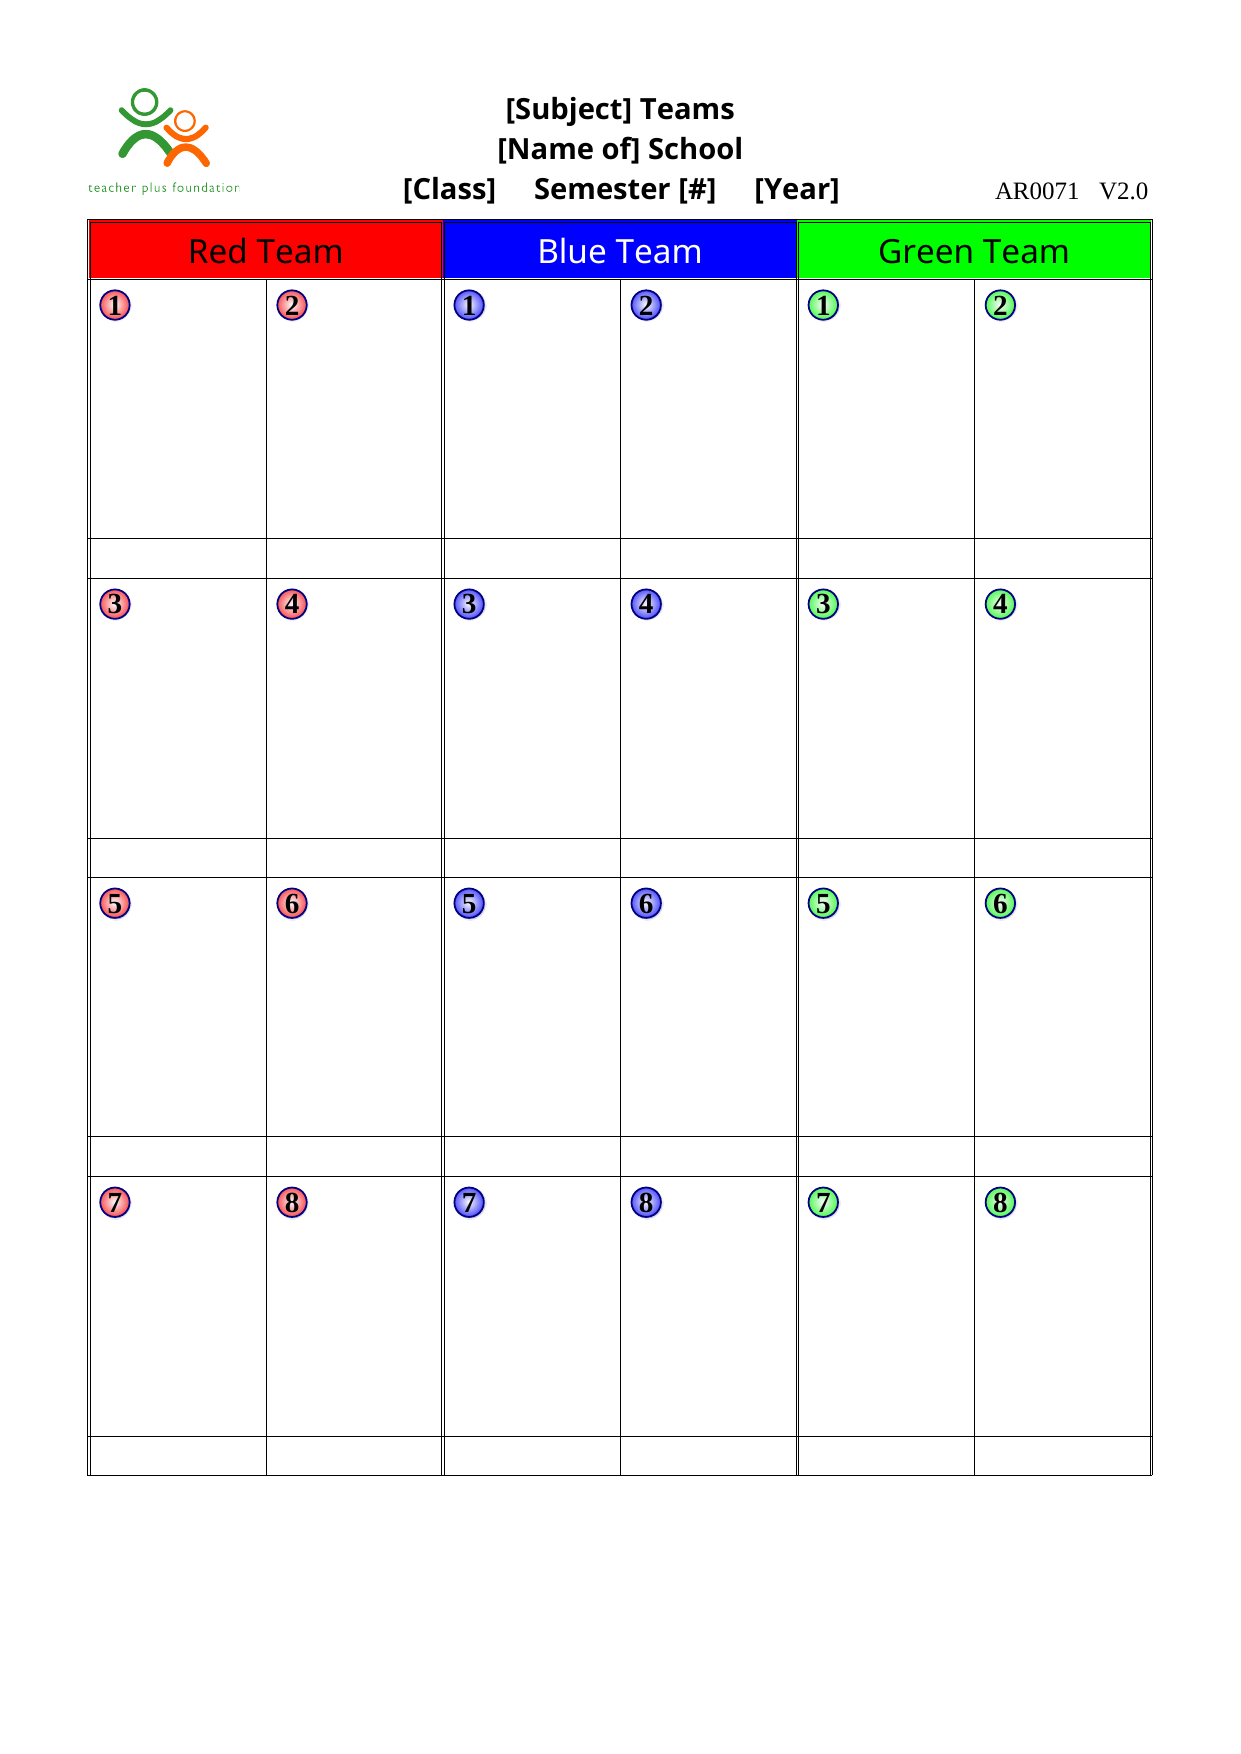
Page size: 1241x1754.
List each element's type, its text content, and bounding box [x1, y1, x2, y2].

table_cell [267, 839, 441, 877]
table_cell [445, 280, 620, 538]
table_header Green Team [799, 223, 1150, 278]
table_cell [91, 839, 266, 877]
table_cell [267, 1437, 441, 1475]
table_cell [445, 1437, 620, 1475]
table_cell [445, 878, 620, 1136]
table_cell [621, 839, 796, 877]
table_cell [621, 579, 796, 837]
text [Subject] Teams [240, 88, 1152, 128]
table_cell [445, 1177, 620, 1436]
table_cell [267, 579, 441, 837]
table_cell [91, 539, 266, 578]
table_cell [91, 1437, 266, 1475]
table_cell [267, 878, 441, 1136]
text [Class] Semester [#] [Year] AR0071 V2.0 [88, 168, 1152, 208]
table_cell [799, 839, 974, 877]
table_header Red Team [91, 223, 441, 278]
table_cell [799, 579, 974, 837]
table_cell [91, 579, 266, 837]
table_cell [975, 1137, 1150, 1176]
table_cell [267, 280, 441, 538]
table_cell [445, 539, 620, 578]
table_cell [621, 1177, 796, 1436]
table_cell [799, 280, 974, 538]
table_cell [267, 1177, 441, 1436]
table_cell [975, 539, 1150, 578]
table_cell [445, 839, 620, 877]
table_cell [799, 1437, 974, 1475]
table_cell [975, 839, 1150, 877]
table_cell [975, 280, 1150, 538]
text [Name of] School [240, 128, 1152, 168]
table_cell [621, 539, 796, 578]
table_cell [975, 878, 1150, 1136]
table_cell [621, 1437, 796, 1475]
table_cell [975, 1437, 1150, 1475]
table_cell [799, 539, 974, 578]
table_cell [91, 280, 266, 538]
table_cell [445, 579, 620, 837]
table_header Blue Team [445, 223, 796, 278]
table_cell [621, 1137, 796, 1176]
table_cell [267, 539, 441, 578]
picture [88, 88, 240, 195]
table_cell [621, 878, 796, 1136]
table_cell [799, 1137, 974, 1176]
table_cell [91, 1177, 266, 1436]
table_cell [799, 1177, 974, 1436]
table_cell [445, 1137, 620, 1176]
table_cell [91, 1137, 266, 1176]
table_cell [799, 878, 974, 1136]
table_cell [975, 579, 1150, 837]
table_cell [267, 1137, 441, 1176]
table_cell [91, 878, 266, 1136]
table_cell [975, 1177, 1150, 1436]
table_cell [621, 280, 796, 538]
